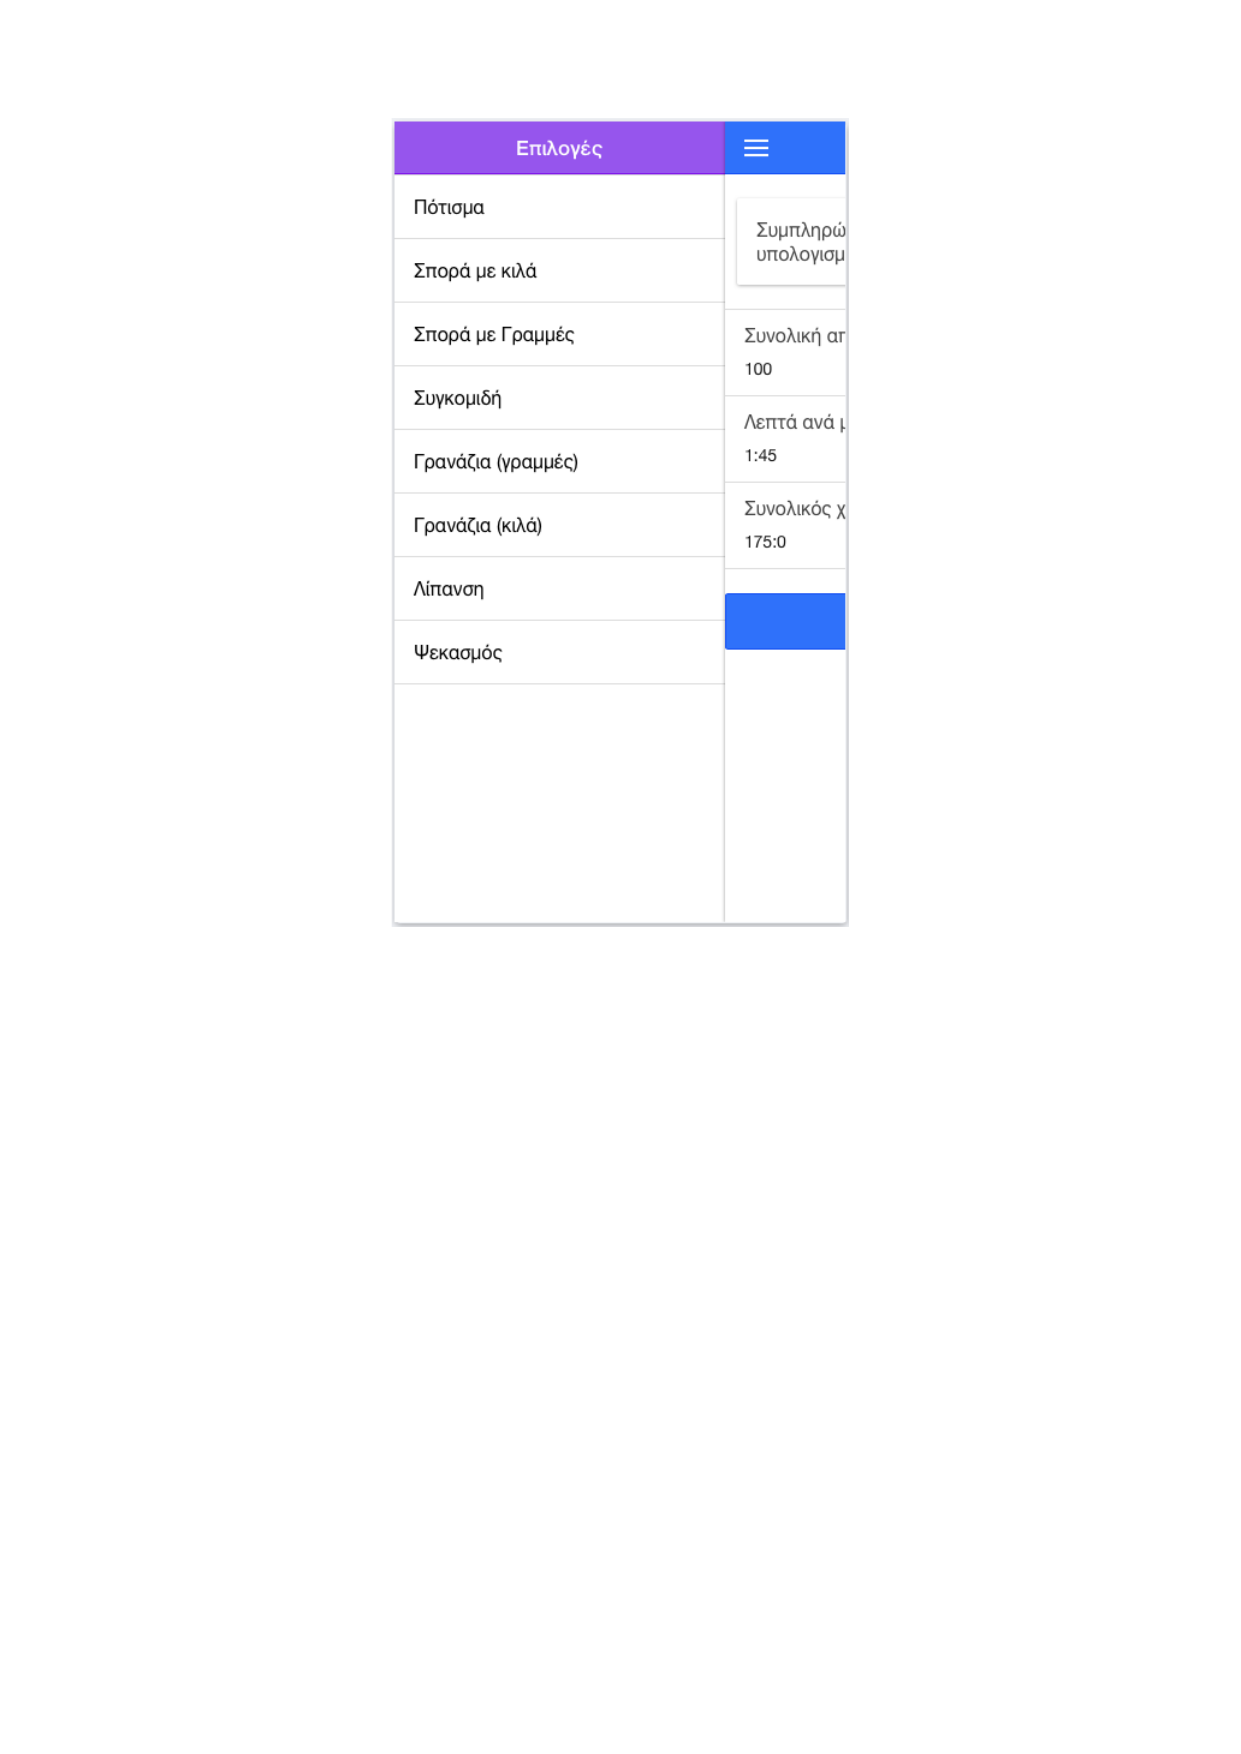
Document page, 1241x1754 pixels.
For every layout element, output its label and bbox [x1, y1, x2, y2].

picture [391, 118, 849, 927]
